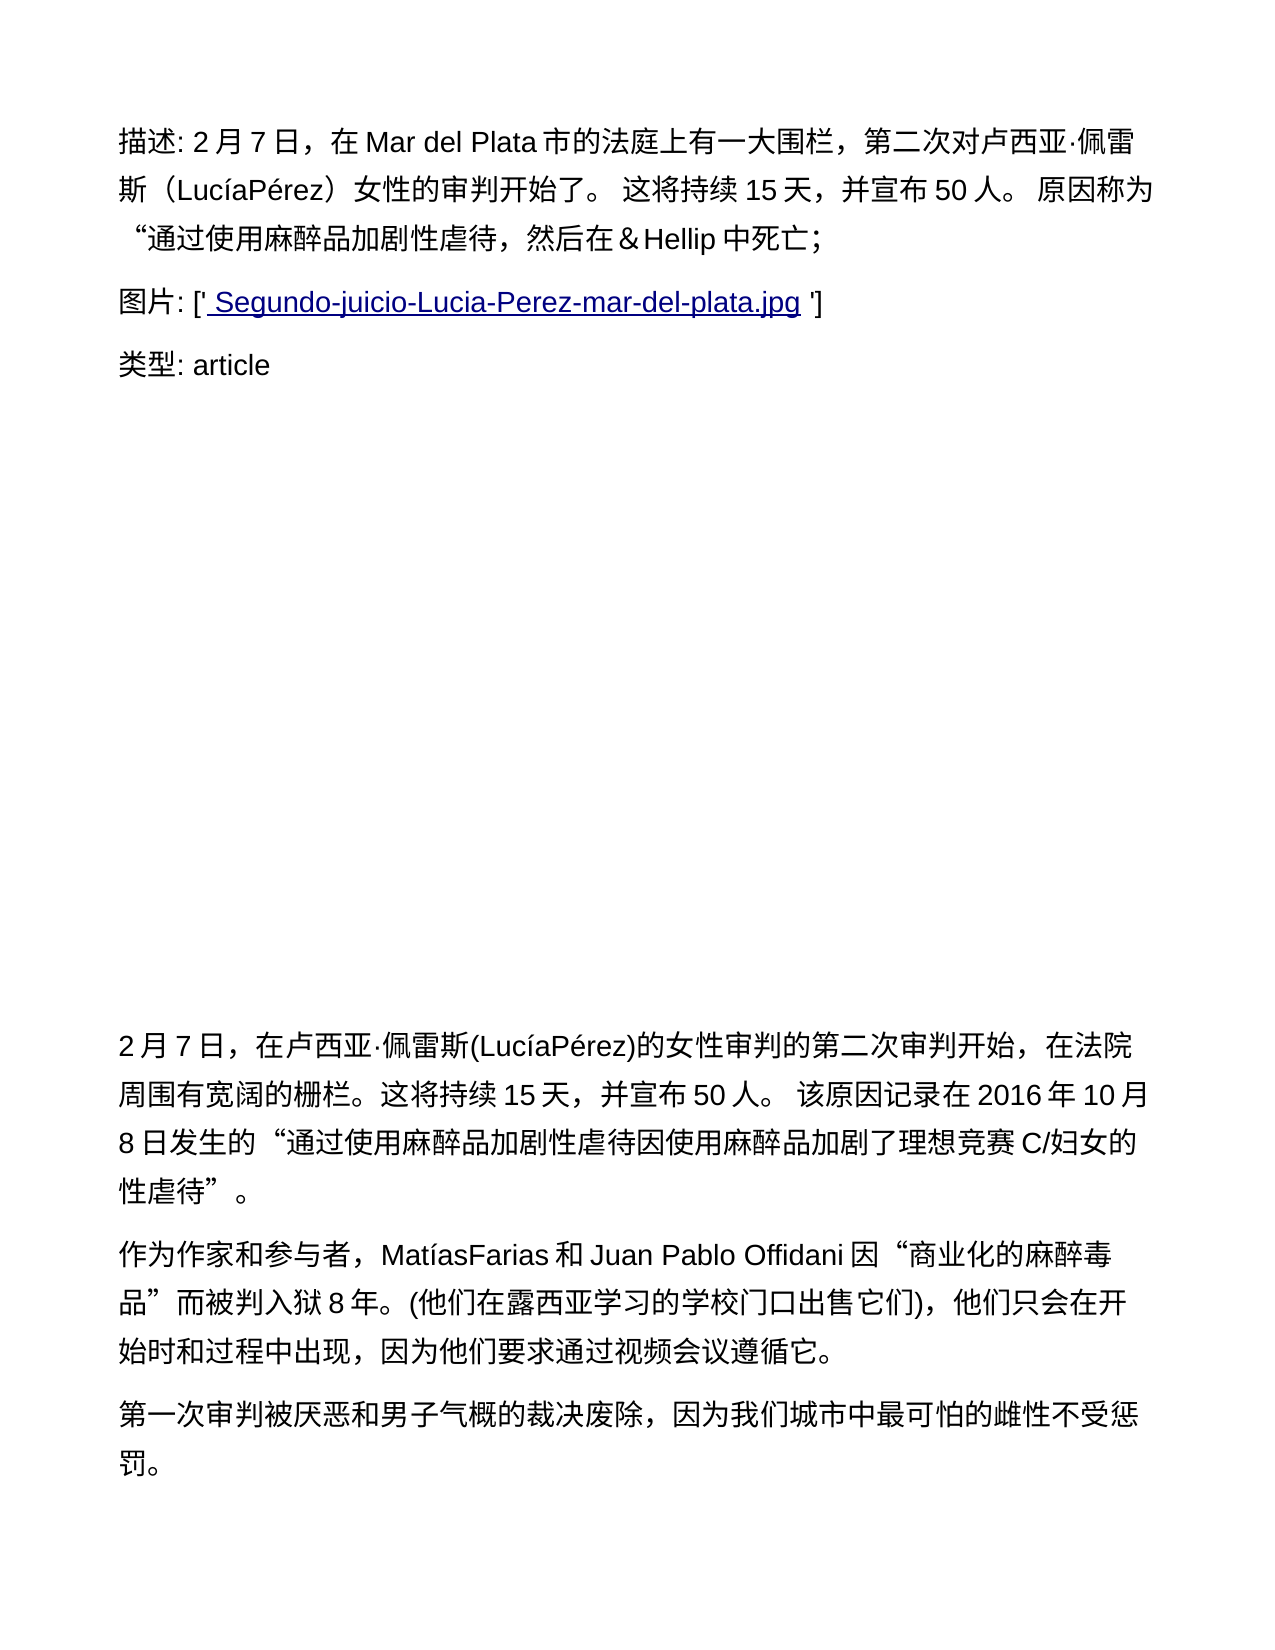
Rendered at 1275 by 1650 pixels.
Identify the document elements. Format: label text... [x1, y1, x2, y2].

text 类型: article [118, 341, 1157, 384]
text 2月7日，在卢西亚·佩雷斯(LucíaPérez)的女性审判的第二次审判开始，在法院周围有宽阔的栅栏。这将持续15天，并宣布50人。 该原因记录在2016年10月8日发生的“通过使用麻醉品加剧性虐待因使用麻醉品加剧了理想竞赛C/妇女的性虐待”。 [118, 404, 1157, 1211]
text 作为作家和参与者，MatíasFarias和Juan Pablo Offidani因“商业化的麻醉毒品”而被判入狱8年。(他们在露西亚学习的学校门口出售它们)，他们只会在开始时和过程中出现，因为他们要求通过视频会议遵循它。 [118, 1231, 1157, 1371]
text 第一次审判被厌恶和男子气概的裁决废除，因为我们城市中最可怕的雌性不受惩罚。 [118, 1392, 1157, 1482]
text 描述: 2月7日，在Mar del Plata市的法庭上有一大围栏，第二次对卢西亚·佩雷斯（LucíaPérez）女性的审判开始了。 这将持续15天，并宣布50人。 原因称为“通过使用麻醉品加剧性虐待，然后在＆Hellip中死亡； [118, 118, 1157, 257]
text 图片: [' Segundo-juicio-Lucia-Perez-mar-del-plata.jpg '] [118, 278, 1157, 321]
